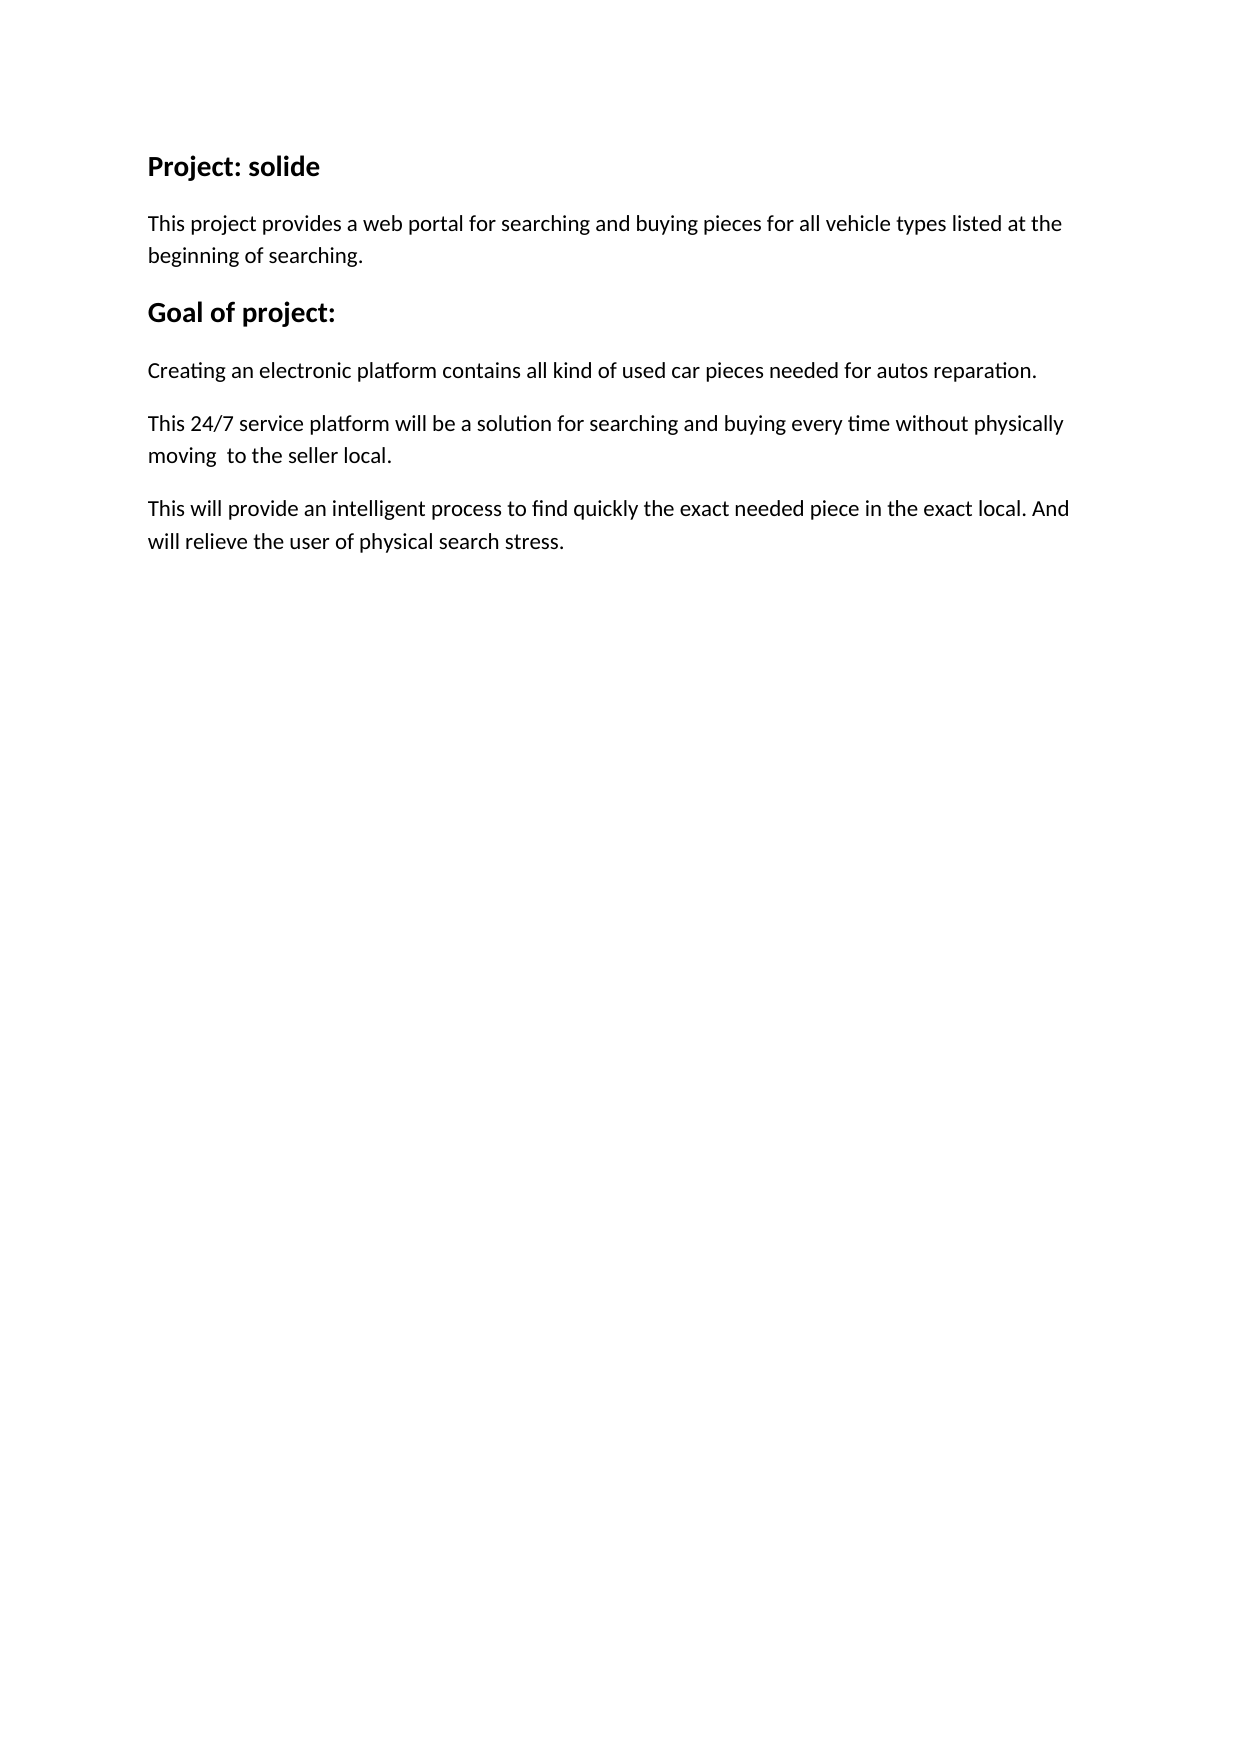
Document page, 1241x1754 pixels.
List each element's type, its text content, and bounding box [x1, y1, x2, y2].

text This 24/7 service platform will be a solution for searching and buying every time without physically moving to the seller local. [148, 409, 1093, 469]
text Creating an electronic platform contains all kind of used car pieces needed for autos reparation. [148, 356, 1093, 384]
text This will provide an intelligent process to find quickly the exact needed piece in the exact local. And will relieve the user of physical search stress. [148, 494, 1093, 555]
text Goal of project: [148, 294, 1093, 330]
text This project provides a web portal for searching and buying pieces for all vehicle types listed at the beginning of searching. [148, 209, 1093, 269]
text Project: solide [148, 148, 1093, 183]
